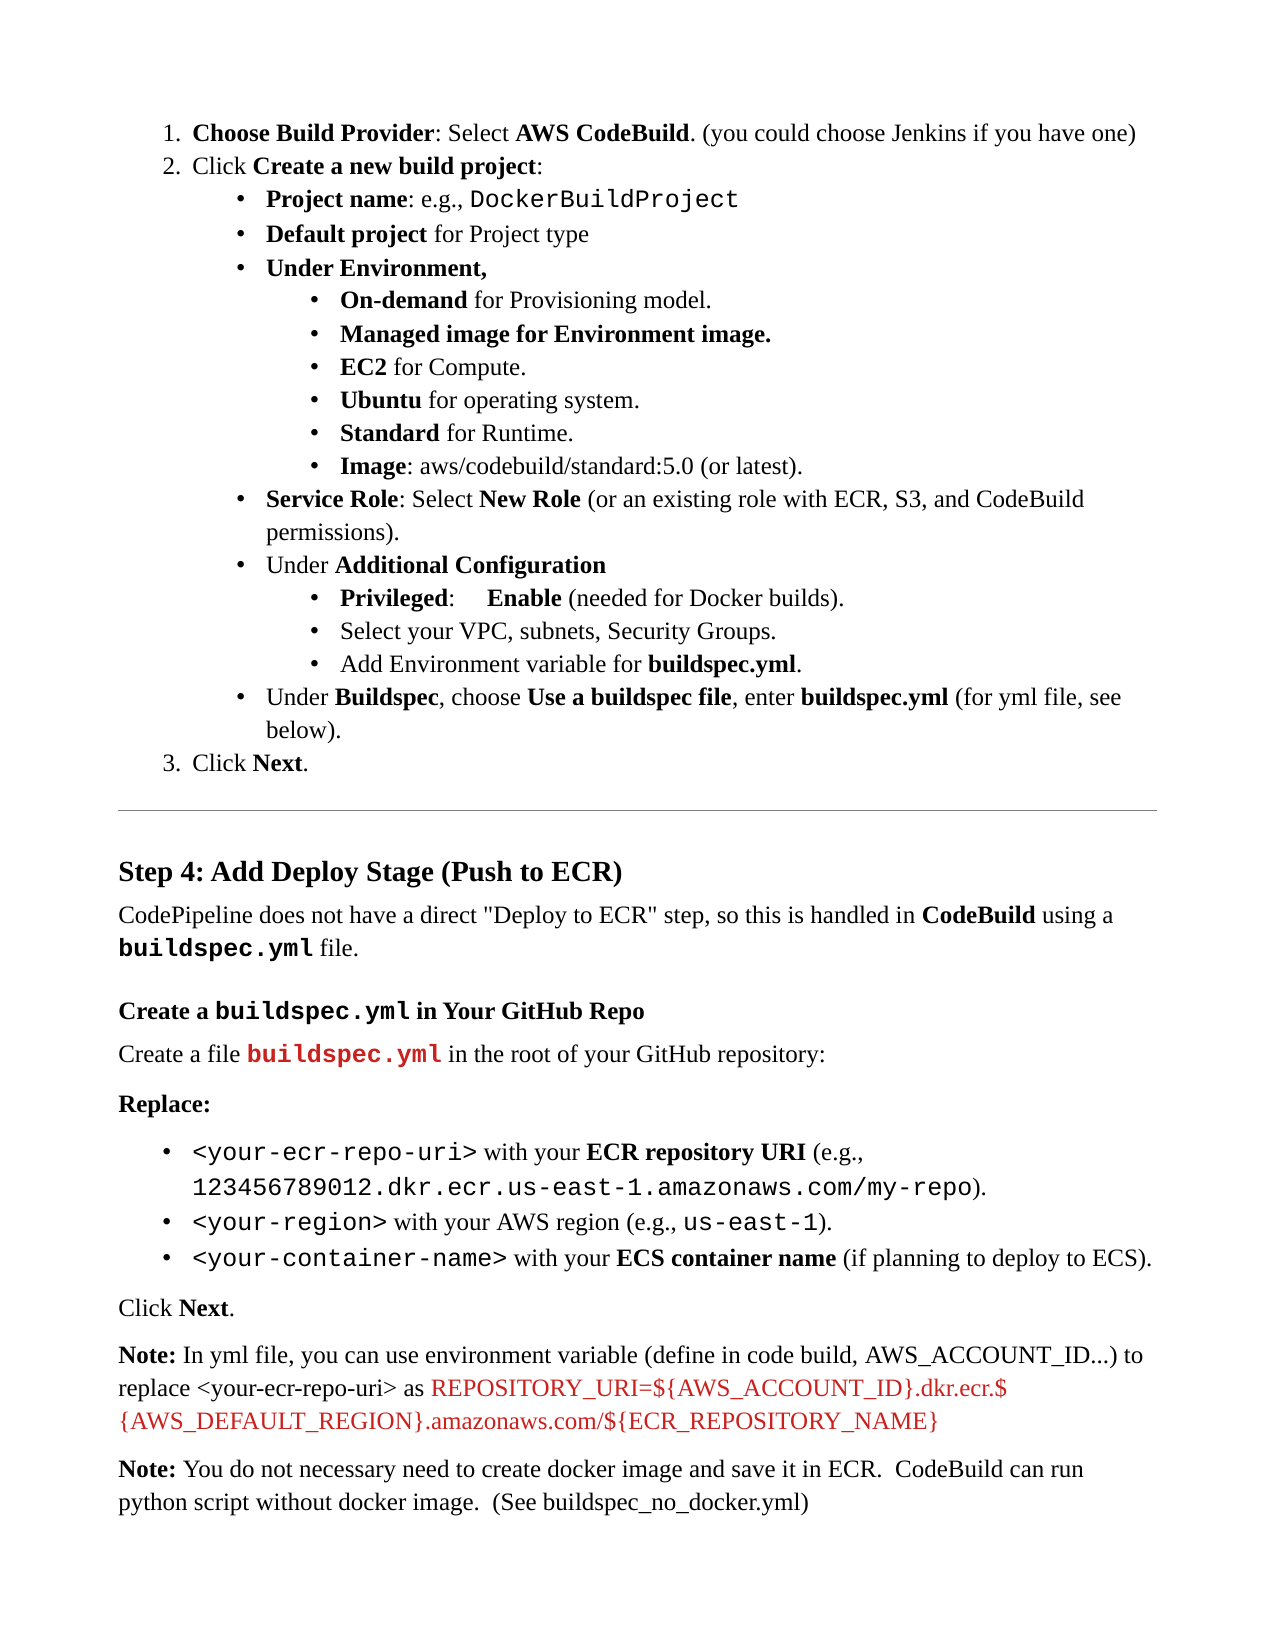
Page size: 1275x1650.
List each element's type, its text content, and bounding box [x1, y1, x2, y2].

list Default project for Project type [236, 219, 1157, 248]
text Note: You do not necessary need to create docker image and save it in ECR. CodeBuild can run python script without docker image. (See buildspec_no_docker.yml) [118, 1454, 1157, 1516]
list Under Buildspec, choose Use a buildspec file, enter buildspec.yml (for yml file, see below). [236, 682, 1157, 744]
list Privileged: ✅ Enable (needed for Docker builds). [310, 583, 1157, 612]
list Service Role: Select New Role (or an existing role with ECR, S3, and CodeBuild permissions). [236, 484, 1157, 546]
list <your-container-name> with your ECS container name (if planning to deploy to ECS). [162, 1243, 1157, 1274]
text Replace: [118, 1089, 1157, 1118]
subtitle Step 4: Add Deploy Stage (Push to ECR) [118, 854, 1157, 888]
list On-demand for Provisioning model. [310, 286, 1157, 314]
list Image: aws/codebuild/standard:5.0 (or latest). [310, 451, 1157, 479]
list <your-region> with your AWS region (e.g., us-east-1). [162, 1207, 1157, 1238]
subtitle Create a buildspec.yml in Your GitHub Repo [118, 996, 1157, 1027]
list Standard for Runtime. [310, 418, 1157, 446]
list Under Additional Configuration [236, 550, 1157, 578]
text Click Next. [118, 1293, 1157, 1322]
list Add Environment variable for buildspec.yml. [310, 649, 1157, 678]
text Create a file buildspec.yml in the root of your GitHub repository: [118, 1039, 1157, 1070]
list Select your VPC, subnets, Security Groups. [310, 616, 1157, 644]
list Choose Build Provider: Select AWS CodeBuild. (you could choose Jenkins if you have one) [162, 118, 1157, 147]
list Project name: e.g., DockerBuildProject [236, 184, 1157, 215]
list Click Create a new build project: [162, 151, 1157, 180]
list Click Next. [162, 748, 1157, 777]
text CodePipeline does not have a direct "Deploy to ECR" step, so this is handled in CodeBuild using a buildspec.yml file. [118, 900, 1157, 964]
list Ubuntu for operating system. [310, 385, 1157, 413]
list Under Environment, [236, 253, 1157, 281]
text Note: In yml file, you can use environment variable (define in code build, AWS_ACCOUNT_ID...) to replace <your-ecr-repo-uri> as REPOSITORY_URI=${AWS_ACCOUNT_ID}.dkr.ecr.${AWS_DEFAULT_REGION}.amazonaws.com/${ECR_REPOSITORY_NAME} [118, 1340, 1157, 1435]
list <your-ecr-repo-uri> with your ECR repository URI (e.g., 123456789012.dkr.ecr.us-east-1.amazonaws.com/my-repo). [162, 1137, 1157, 1203]
list EC2 for Compute. [310, 352, 1157, 380]
list Managed image for Environment image. [310, 319, 1157, 347]
